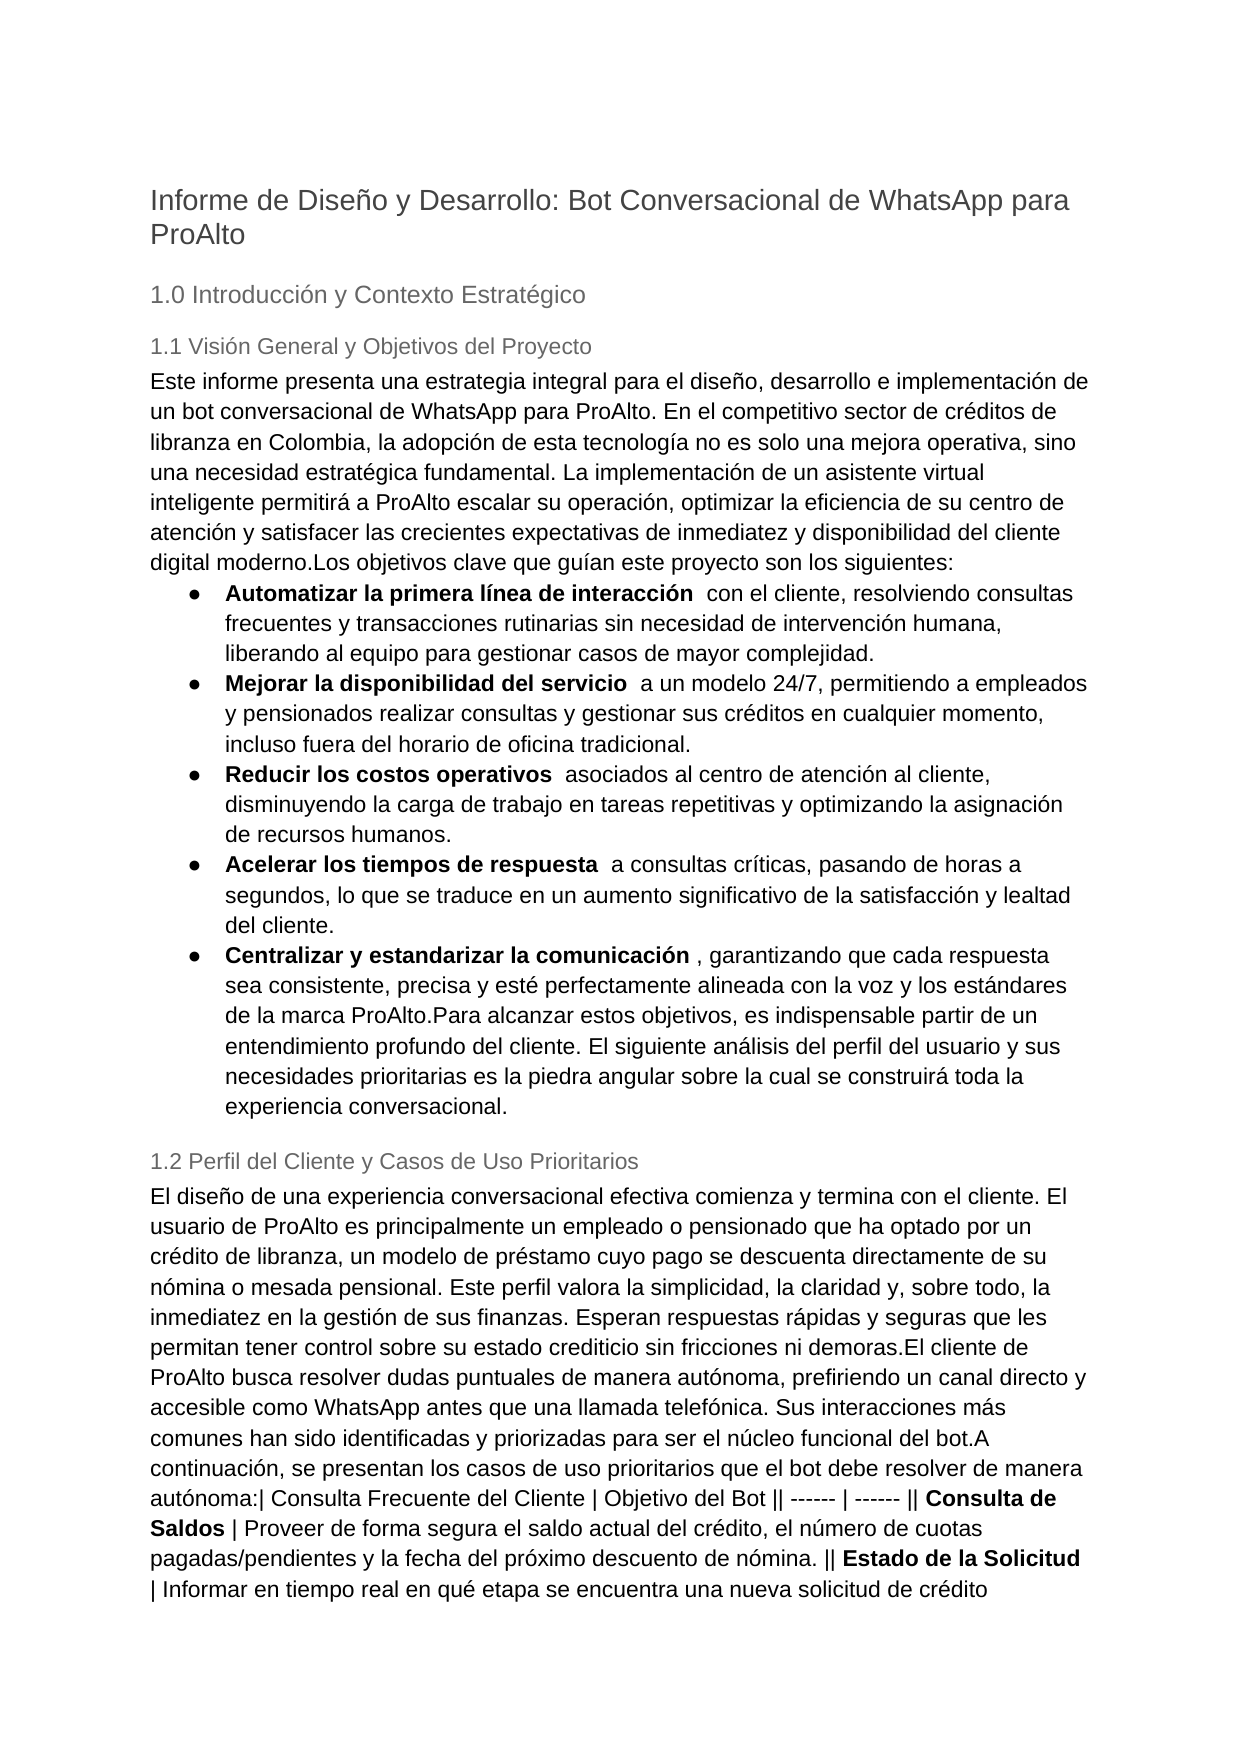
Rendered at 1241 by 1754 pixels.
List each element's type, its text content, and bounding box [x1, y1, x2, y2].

subtitle 1.2 Perfil del Cliente y Casos de Uso Prioritarios [150, 1148, 1090, 1174]
subtitle 1.0 Introducción y Contexto Estratégico [150, 279, 1090, 308]
list Automatizar la primera línea de interacción con el cliente, resolviendo consultas frecuentes y transacciones rutinarias sin necesidad de intervención humana, liberando al equipo para gestionar casos de mayor complejidad. [187, 579, 1090, 666]
text Este informe presenta una estrategia integral para el diseño, desarrollo e implementación de un bot conversacional de WhatsApp para ProAlto. En el competitivo sector de créditos de libranza en Colombia, la adopción de esta tecnología no es solo una mejora operativa, sino una necesidad estratégica fundamental. La implementación de un asistente virtual inteligente permitirá a ProAlto escalar su operación, optimizar la eficiencia de su centro de atención y satisfacer las crecientes expectativas de inmediatez y disponibilidad del cliente digital moderno.Los objetivos clave que guían este proyecto son los siguientes: [150, 368, 1090, 576]
subtitle Informe de Diseño y Desarrollo: Bot Conversacional de WhatsApp para ProAlto [150, 183, 1090, 250]
subtitle 1.1 Visión General y Objetivos del Proyecto [150, 333, 1090, 360]
list Reducir los costos operativos asociados al centro de atención al cliente, disminuyendo la carga de trabajo en tareas repetitivas y optimizando la asignación de recursos humanos. [187, 761, 1090, 847]
list Acelerar los tiempos de respuesta a consultas críticas, pasando de horas a segundos, lo que se traduce en un aumento significativo de la satisfacción y lealtad del cliente. [187, 851, 1090, 938]
list Centralizar y estandarizar la comunicación , garantizando que cada respuesta sea consistente, precisa y esté perfectamente alineada con la voz y los estándares de la marca ProAlto.Para alcanzar estos objetivos, es indispensable partir de un entendimiento profundo del cliente. El siguiente análisis del perfil del usuario y sus necesidades prioritarias es la piedra angular sobre la cual se construirá toda la experiencia conversacional. [187, 942, 1090, 1119]
list Mejorar la disponibilidad del servicio a un modelo 24/7, permitiendo a empleados y pensionados realizar consultas y gestionar sus créditos en cualquier momento, incluso fuera del horario de oficina tradicional. [187, 670, 1090, 757]
text El diseño de una experiencia conversacional efectiva comienza y termina con el cliente. El usuario de ProAlto es principalmente un empleado o pensionado que ha optado por un crédito de libranza, un modelo de préstamo cuyo pago se descuenta directamente de su nómina o mesada pensional. Este perfil valora la simplicidad, la claridad y, sobre todo, la inmediatez en la gestión de sus finanzas. Esperan respuestas rápidas y seguras que les permitan tener control sobre su estado crediticio sin fricciones ni demoras.El cliente de ProAlto busca resolver dudas puntuales de manera autónoma, prefiriendo un canal directo y accesible como WhatsApp antes que una llamada telefónica. Sus interacciones más comunes han sido identificadas y priorizadas para ser el núcleo funcional del bot.A continuación, se presentan los casos de uso prioritarios que el bot debe resolver de manera autónoma:| Consulta Frecuente del Cliente | Objetivo del Bot || ------ | ------ || Consulta de Saldos | Proveer de forma segura el saldo actual del crédito, el número de cuotas pagadas/pendientes y la fecha del próximo descuento de nómina. || Estado de la Solicitud | Informar en tiempo real en qué etapa se encuentra una nueva solicitud de crédito [150, 1183, 1090, 1602]
